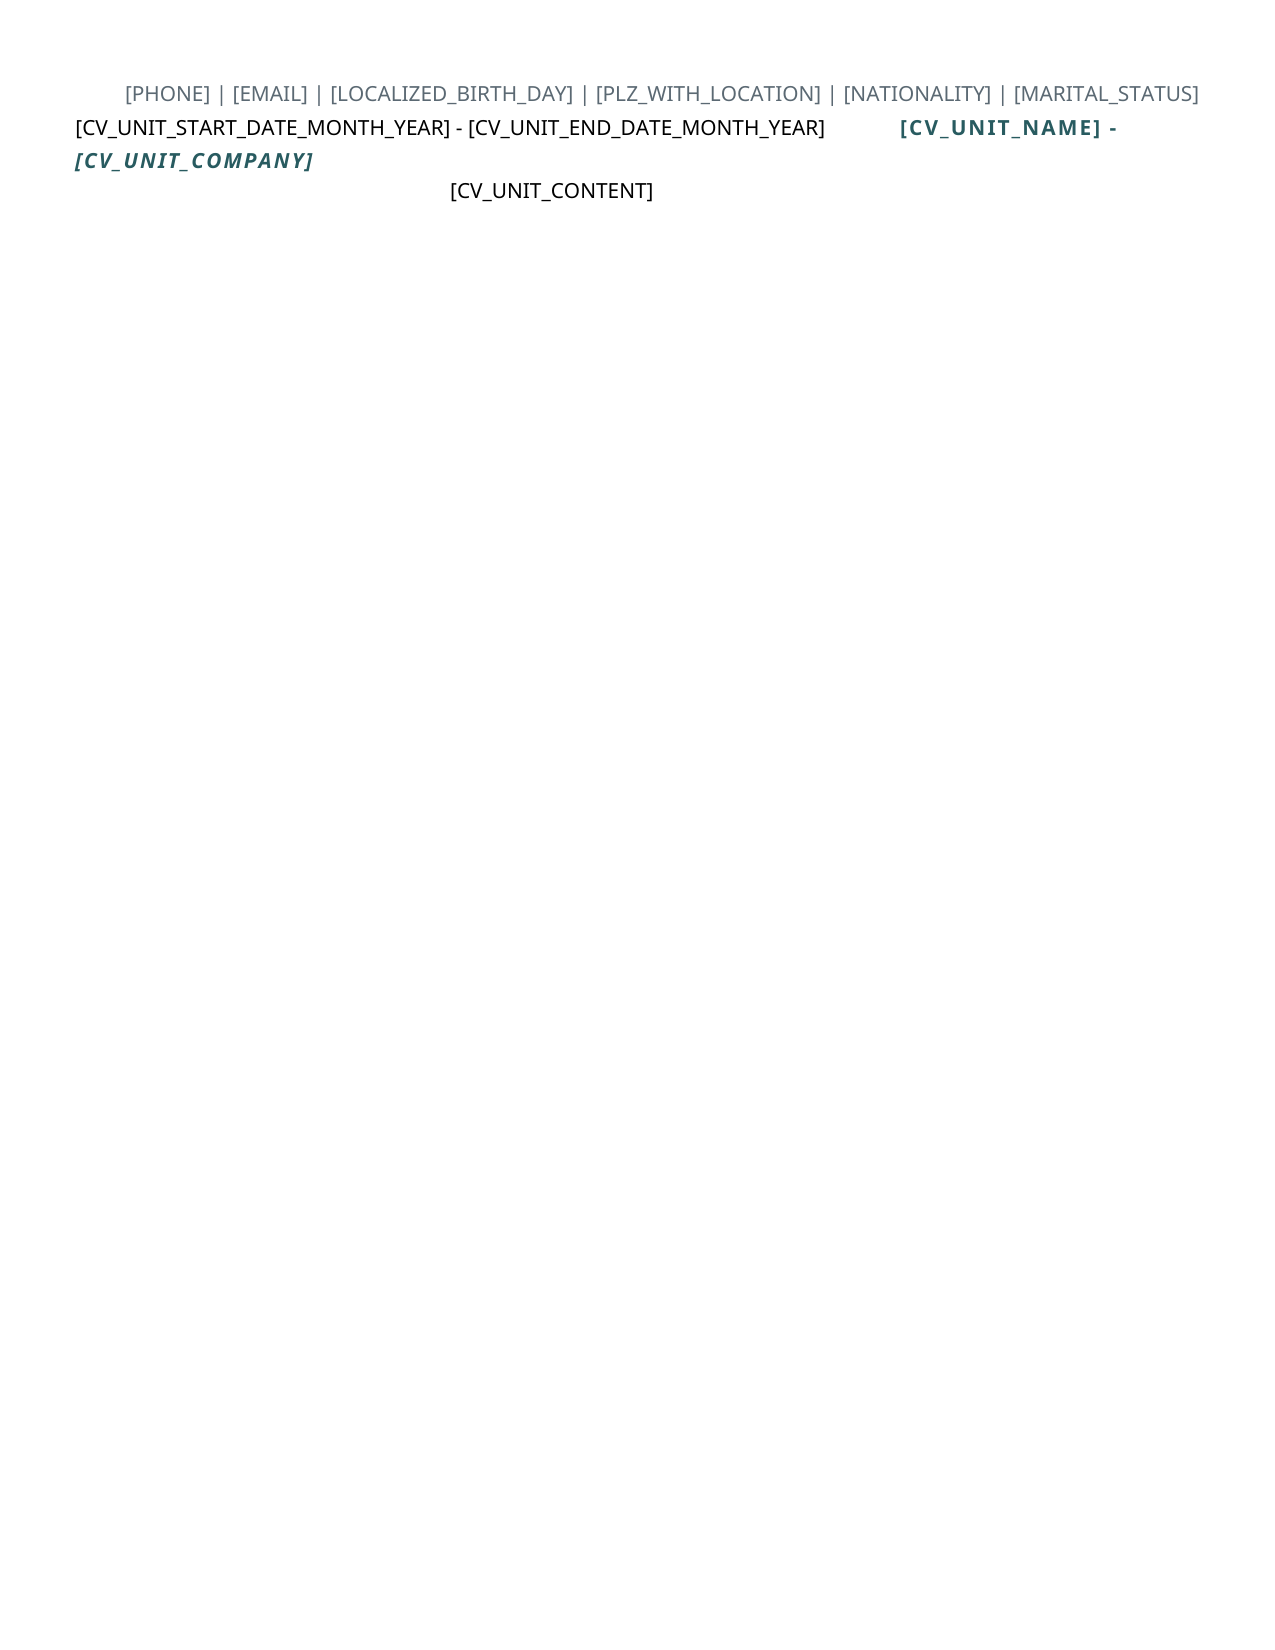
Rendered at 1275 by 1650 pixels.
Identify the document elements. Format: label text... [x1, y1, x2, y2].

text [CV_UNIT_START_DATE_MONTH_YEAR] - [CV_UNIT_END_DATE_MONTH_YEAR] [CV_UNIT_NAME] - [CV_UNIT_COMPANY] [75, 108, 1200, 175]
list [CV_UNIT_CONTENT] [412, 175, 1200, 205]
